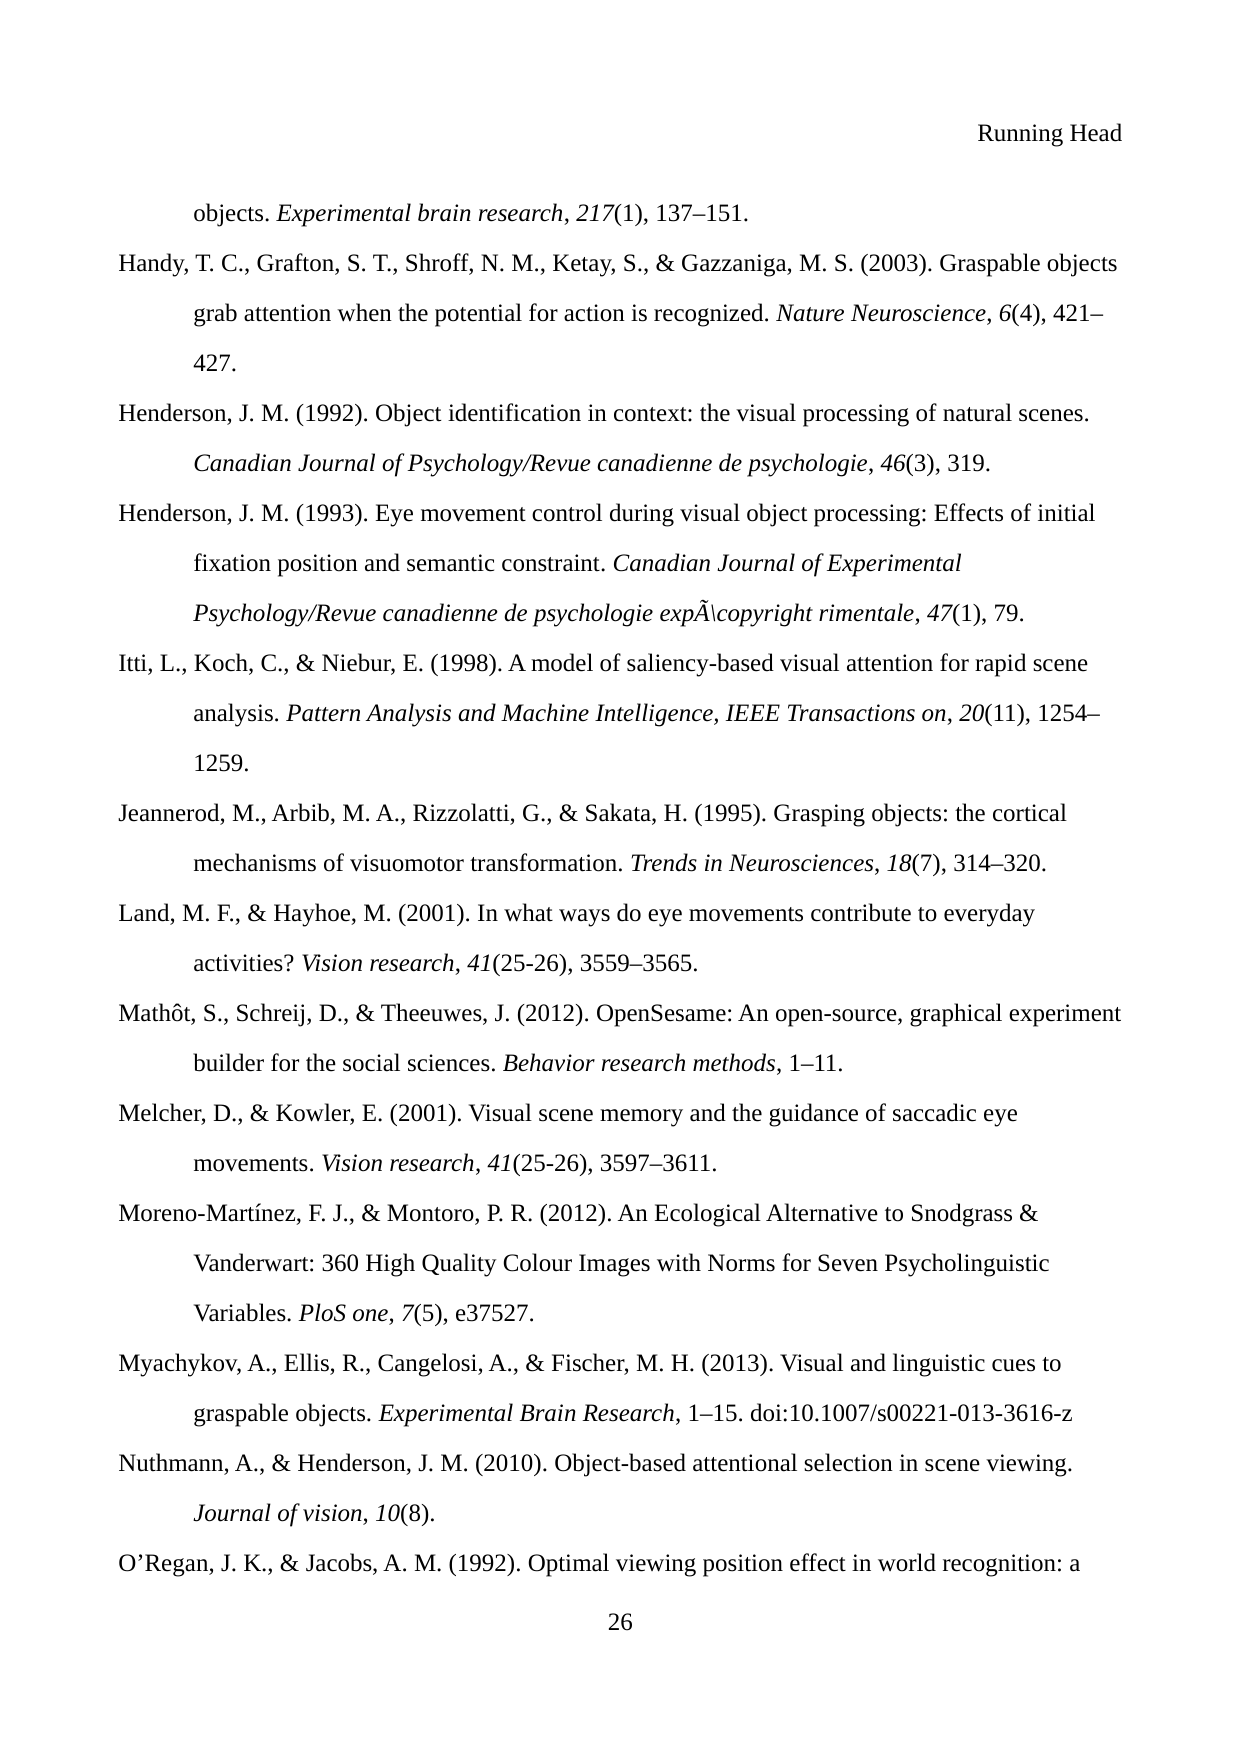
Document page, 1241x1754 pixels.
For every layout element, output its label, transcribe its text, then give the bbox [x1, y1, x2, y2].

text Itti, L., Koch, C., & Niebur, E. (1998). A model of saliency-based visual attention for rapid scene analysis. Pattern Analysis and Machine Intelligence, IEEE Transactions on, 20(11), 1254–1259. [118, 626, 1122, 776]
text Jeannerod, M., Arbib, M. A., Rizzolatti, G., & Sakata, H. (1995). Grasping objects: the cortical mechanisms of visuomotor transformation. Trends in Neurosciences, 18(7), 314–320. [118, 776, 1122, 876]
text Handy, T. C., Grafton, S. T., Shroff, N. M., Ketay, S., & Gazzaniga, M. S. (2003). Graspable objects grab attention when the potential for action is recognized. Nature Neuroscience, 6(4), 421–427. [118, 226, 1122, 376]
text objects. Experimental brain research, 217(1), 137–151. [118, 176, 1122, 226]
text Moreno-Martínez, F. J., & Montoro, P. R. (2012). An Ecological Alternative to Snodgrass & Vanderwart: 360 High Quality Colour Images with Norms for Seven Psycholinguistic Variables. PloS one, 7(5), e37527. [118, 1176, 1122, 1326]
text O’Regan, J. K., & Jacobs, A. M. (1992). Optimal viewing position effect in world recognition: a [118, 1526, 1122, 1576]
text Melcher, D., & Kowler, E. (2001). Visual scene memory and the guidance of saccadic eye movements. Vision research, 41(25-26), 3597–3611. [118, 1076, 1122, 1176]
text Land, M. F., & Hayhoe, M. (2001). In what ways do eye movements contribute to everyday activities? Vision research, 41(25-26), 3559–3565. [118, 876, 1122, 976]
text Nuthmann, A., & Henderson, J. M. (2010). Object-based attentional selection in scene viewing. Journal of vision, 10(8). [118, 1426, 1122, 1526]
text Mathôt, S., Schreij, D., & Theeuwes, J. (2012). OpenSesame: An open-source, graphical experiment builder for the social sciences. Behavior research methods, 1–11. [118, 976, 1122, 1076]
text Henderson, J. M. (1993). Eye movement control during visual object processing: Effects of initial fixation position and semantic constraint. Canadian Journal of Experimental Psychology/Revue canadienne de psychologie expÃ\copyright rimentale, 47(1), 79. [118, 476, 1122, 626]
text Henderson, J. M. (1992). Object identification in context: the visual processing of natural scenes. Canadian Journal of Psychology/Revue canadienne de psychologie, 46(3), 319. [118, 376, 1122, 476]
text Myachykov, A., Ellis, R., Cangelosi, A., & Fischer, M. H. (2013). Visual and linguistic cues to graspable objects. Experimental Brain Research, 1–15. doi:10.1007/s00221-013-3616-z [118, 1326, 1122, 1426]
